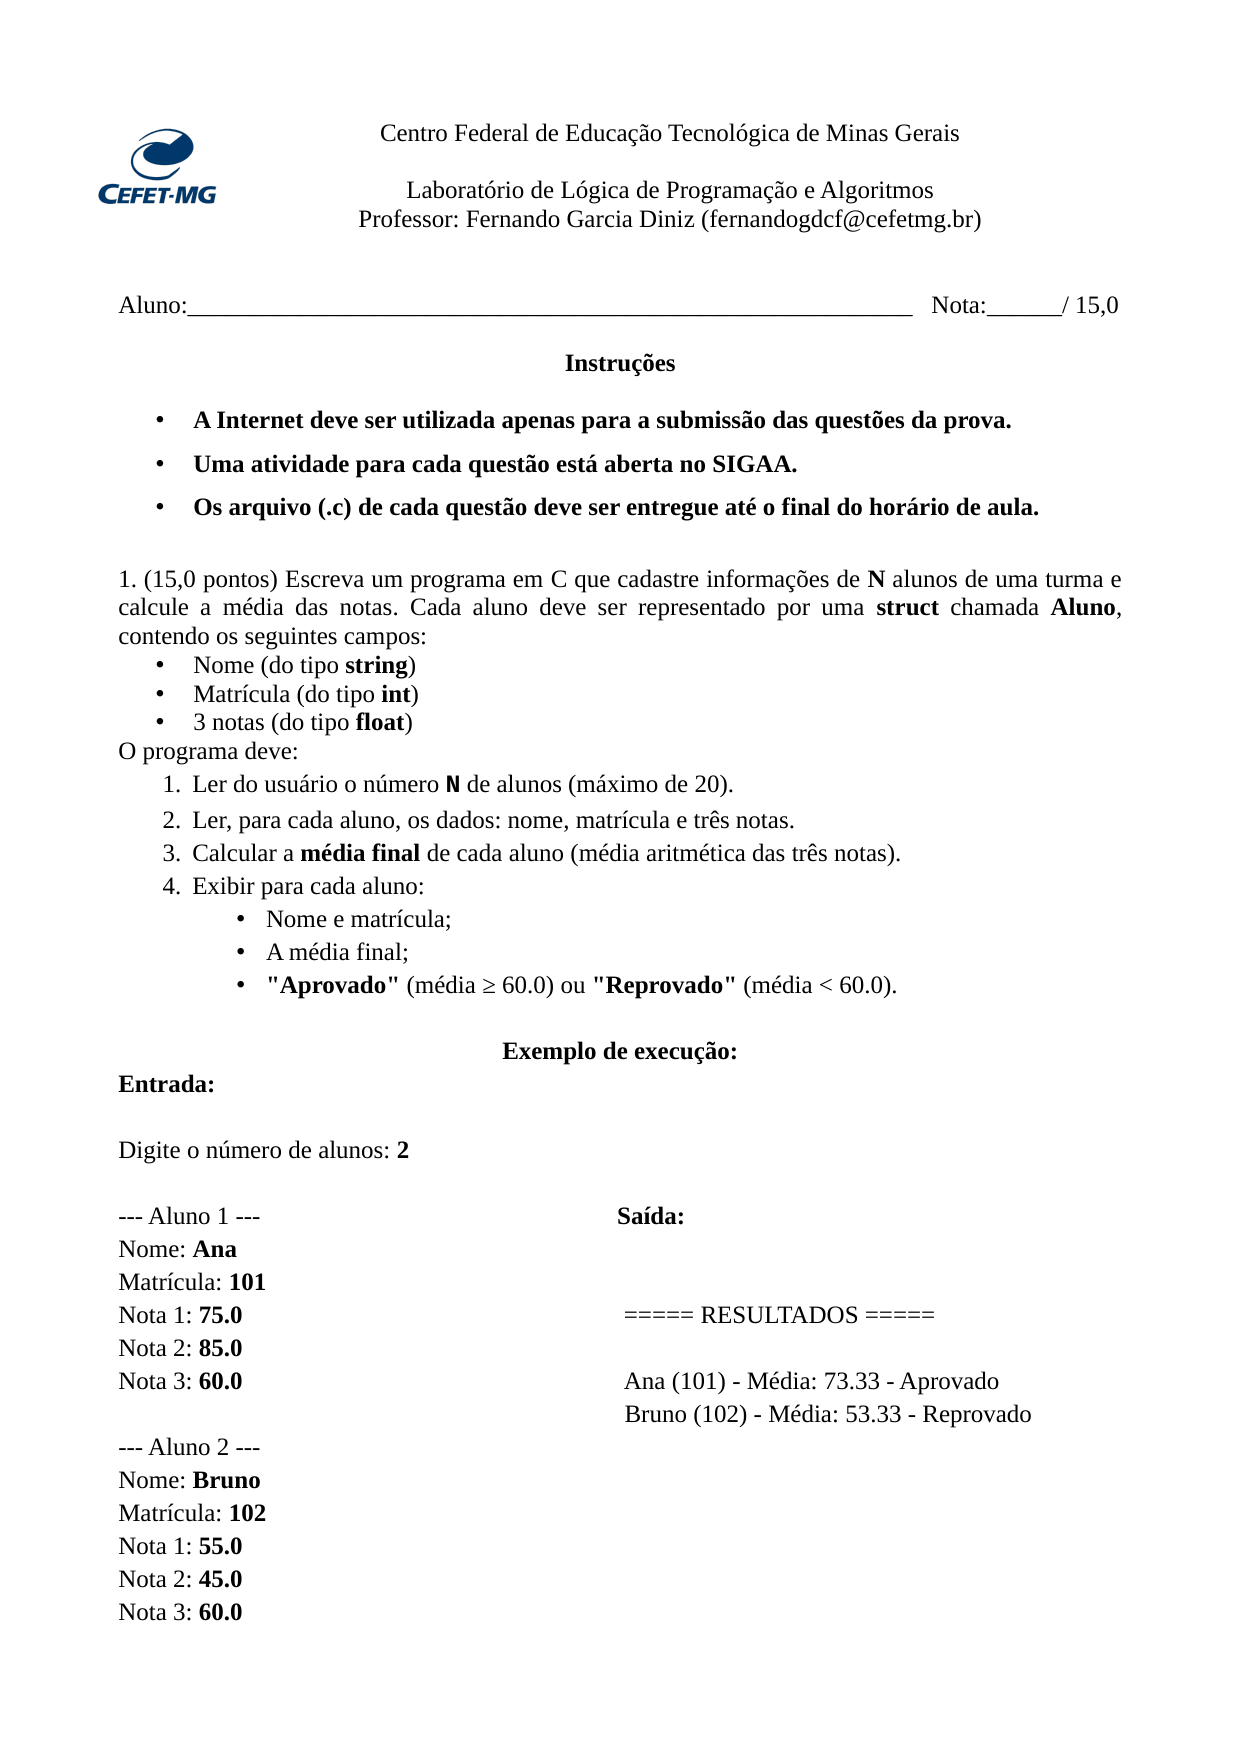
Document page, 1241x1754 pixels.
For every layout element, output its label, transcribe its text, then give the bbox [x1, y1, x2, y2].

text Bruno (102) - Média: 53.33 - Reprovado [118, 1399, 1122, 1428]
list Ler do usuário o número N de alunos (máximo de 20). [162, 769, 1122, 800]
text Professor: Fernando Garcia Diniz (fernandogdcf@cefetmg.br) [118, 204, 1122, 233]
text Centro Federal de Educação Tecnológica de Minas Gerais [218, 118, 1122, 147]
list Os arquivo (.c) de cada questão deve ser entregue até o final do horário de aula. [156, 492, 1122, 521]
list A Internet deve ser utilizada apenas para a submissão das questões da prova. [156, 406, 1122, 434]
text Matrícula: 101 [118, 1267, 1122, 1296]
list Calcular a média final de cada aluno (média aritmética das três notas). [162, 838, 1122, 866]
text Nota 2: 85.0 [118, 1333, 1122, 1362]
text Laboratório de Lógica de Programação e Algoritmos [218, 176, 1122, 204]
text Aluno:__________________________________________________________ Nota:______/ 15,0 [118, 291, 1122, 319]
list 3 notas (do tipo float) [156, 707, 1122, 736]
picture [97, 108, 218, 229]
list Matrícula (do tipo int) [156, 679, 1122, 707]
text Nota 1: 55.0 [118, 1531, 1122, 1560]
text Nota 3: 60.0 Ana (101) - Média: 73.33 - Aprovado [118, 1366, 1122, 1395]
list Ler, para cada aluno, os dados: nome, matrícula e três notas. [162, 805, 1122, 833]
text Nome: Ana [118, 1234, 1122, 1263]
list Uma atividade para cada questão está aberta no SIGAA. [156, 449, 1122, 477]
list A média final; [236, 937, 1122, 966]
text Nota 1: 75.0 ===== RESULTADOS ===== [118, 1300, 1122, 1329]
text Digite o número de alunos: 2 [118, 1135, 1122, 1164]
text Nota 3: 60.0 [118, 1597, 1122, 1626]
list Exibir para cada aluno: [162, 871, 1122, 899]
text O programa deve: [118, 736, 1122, 765]
text --- Aluno 2 --- [118, 1432, 1122, 1461]
text --- Aluno 1 --- Saída: [118, 1201, 1122, 1230]
text Entrada: [118, 1069, 1122, 1098]
text Instruções [118, 348, 1122, 377]
list "Aprovado" (média ≥ 60.0) ou "Reprovado" (média < 60.0). [236, 970, 1122, 998]
text Matrícula: 102 [118, 1498, 1122, 1527]
text 1. (15,0 pontos) Escreva um programa em C que cadastre informações de N alunos de uma turma e calcule a média das notas. Cada aluno deve ser representado por uma struct chamada Aluno, contendo os seguintes campos: [118, 564, 1122, 650]
list Nome (do tipo string) [156, 650, 1122, 679]
text Exemplo de execução: [118, 1036, 1122, 1064]
list Nome e matrícula; [236, 904, 1122, 932]
text Nota 2: 45.0 [118, 1564, 1122, 1593]
text Nome: Bruno [118, 1465, 1122, 1494]
